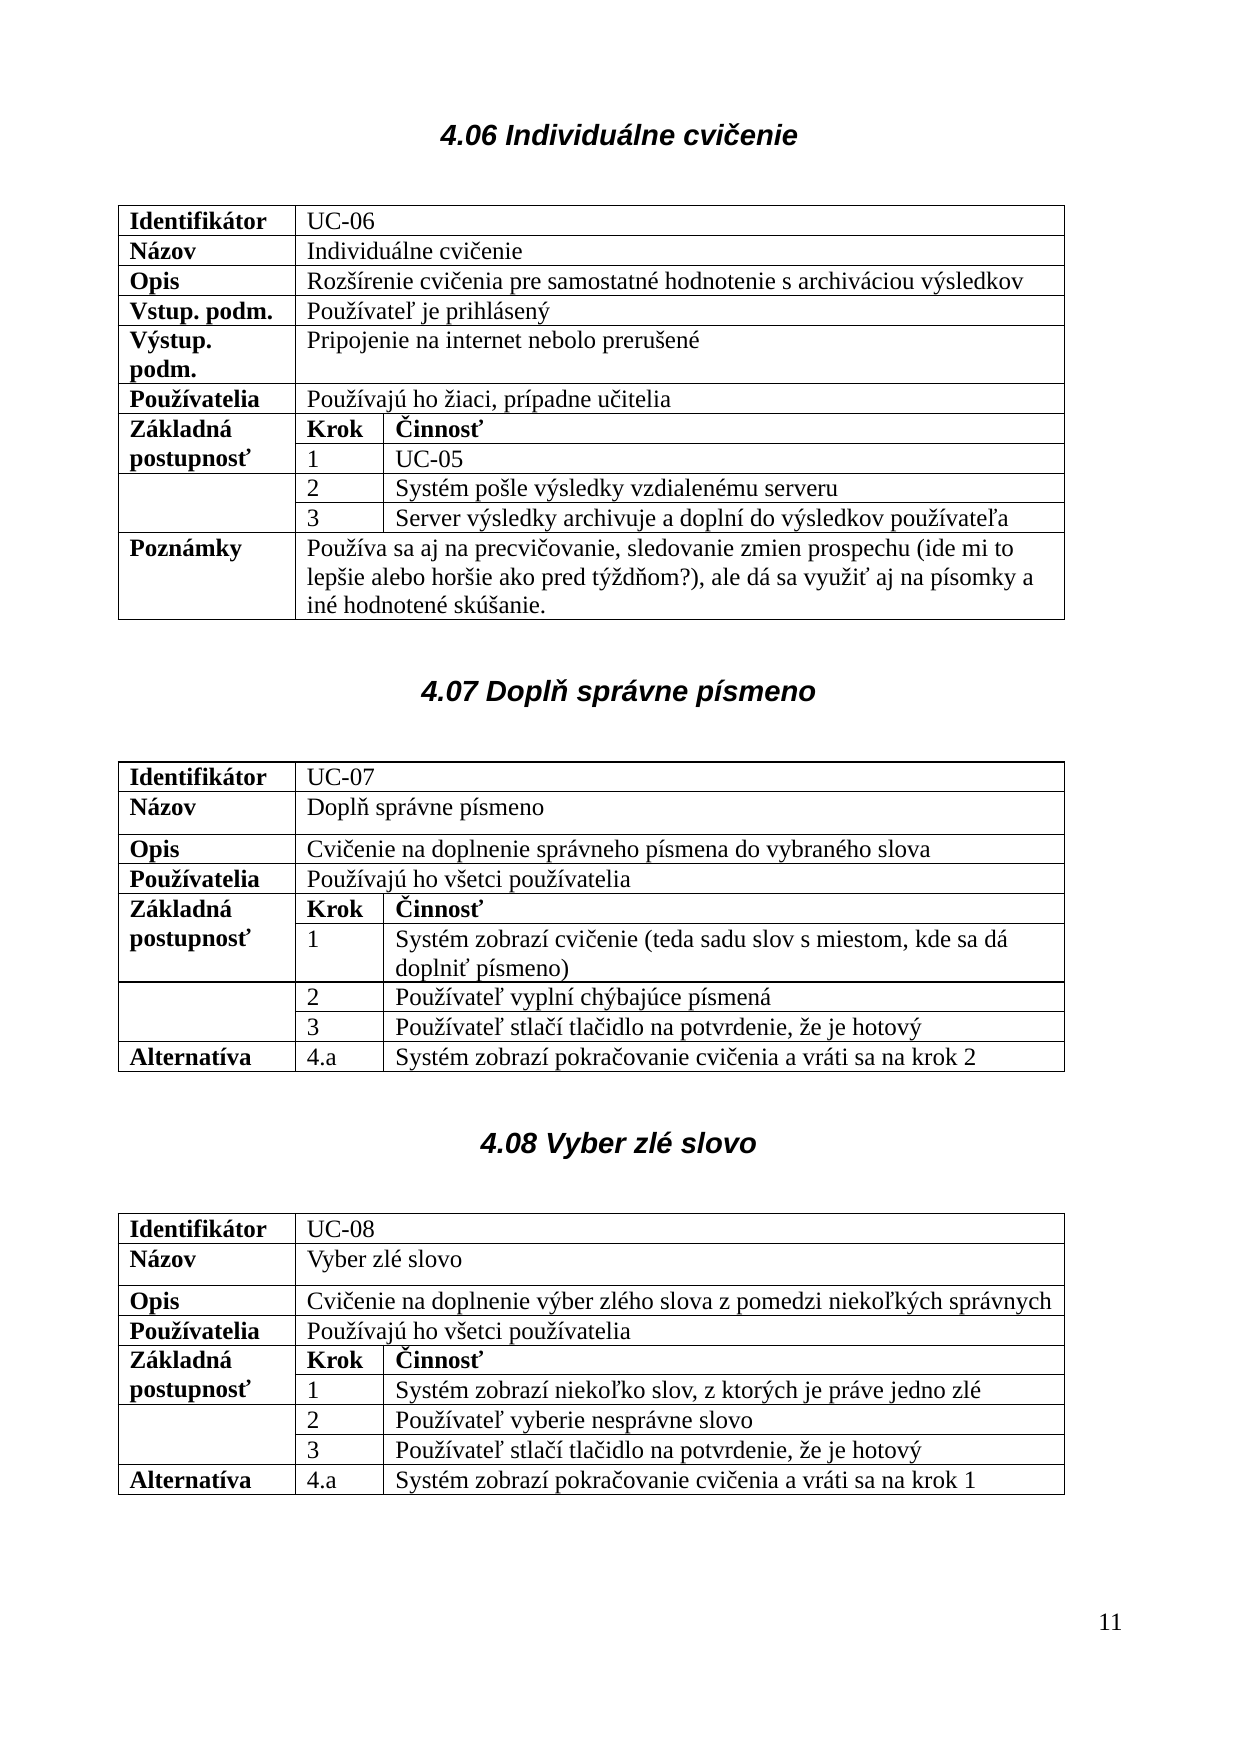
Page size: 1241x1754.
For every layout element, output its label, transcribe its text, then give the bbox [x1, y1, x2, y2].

table_cell Individuálne cvičenie [296, 236, 1064, 265]
table_cell Systém pošle výsledky vzdialenému serveru [384, 474, 1064, 502]
table_cell Činnosť [384, 894, 1064, 923]
table_cell 2 [296, 983, 383, 1011]
table_cell Používajú ho všetci používatelia [296, 864, 1064, 893]
table_cell Opis [119, 1286, 295, 1315]
table_cell Používateľ je prihlásený [296, 296, 1064, 324]
table_cell Server výsledky archivuje a doplní do výsledkov používateľa [384, 503, 1064, 532]
table_cell 4.a [296, 1465, 383, 1493]
subtitle 4.07 Doplň správne písmeno [118, 674, 1122, 708]
table_cell Používa sa aj na precvičovanie, sledovanie zmien prospechu (ide mi to lepšie alebo horšie ako pred týždňom?), ale dá sa využiť aj na písomky a iné hodnotené skúšanie. [296, 533, 1064, 619]
table_cell Systém zobrazí cvičenie (teda sadu slov s miestom, kde sa dá doplniť písmeno) [384, 924, 1064, 981]
table_cell [119, 983, 295, 1011]
table_cell 3 [296, 1012, 383, 1041]
table_cell 2 [296, 474, 383, 502]
table_cell Krok [296, 414, 383, 443]
table_cell 1 [296, 444, 383, 472]
table_cell UC-05 [384, 444, 1064, 472]
table_cell [119, 1434, 295, 1464]
table_cell [119, 1011, 295, 1041]
table_cell Používajú ho žiaci, prípadne učitelia [296, 384, 1064, 413]
table_cell Používajú ho všetci používatelia [296, 1316, 1064, 1344]
table_header UC-06 [296, 206, 1064, 235]
table_cell 3 [296, 1435, 383, 1464]
table_cell Používatelia [119, 1316, 295, 1344]
table_cell Používateľ vyplní chýbajúce písmená [384, 983, 1064, 1011]
table_cell Systém zobrazí pokračovanie cvičenia a vráti sa na krok 2 [384, 1042, 1064, 1071]
table_cell Systém zobrazí pokračovanie cvičenia a vráti sa na krok 1 [384, 1465, 1064, 1493]
table_cell Činnosť [384, 414, 1064, 443]
table_cell Alternatíva [119, 1465, 295, 1493]
table_cell Alternatíva [119, 1042, 295, 1071]
table_cell Krok [296, 1346, 383, 1374]
table_cell Cvičenie na doplnenie správneho písmena do vybraného slova [296, 835, 1064, 863]
table_cell [119, 474, 295, 502]
table_cell Základná postupnosť [119, 1346, 295, 1404]
subtitle 4.08 Vyber zlé slovo [118, 1126, 1122, 1159]
table_cell Opis [119, 266, 295, 295]
subtitle 4.06 Individuálne cvičenie [119, 118, 1122, 152]
table_cell 2 [296, 1405, 383, 1434]
table_cell Doplň správne písmeno [296, 792, 1064, 833]
table_cell Názov [119, 236, 295, 265]
table_cell Používateľ stlačí tlačidlo na potvrdenie, že je hotový [384, 1435, 1064, 1464]
table_cell 4.a [296, 1042, 383, 1071]
table_cell Vstup. podm. [119, 296, 295, 324]
table_cell Systém zobrazí niekoľko slov, z ktorých je práve jedno zlé [384, 1375, 1064, 1404]
table_cell [119, 1405, 295, 1434]
table_cell Pripojenie na internet nebolo prerušené [296, 326, 1064, 383]
table_cell Názov [119, 792, 295, 833]
table_cell 1 [296, 1375, 383, 1404]
table_cell Používateľ stlačí tlačidlo na potvrdenie, že je hotový [384, 1012, 1064, 1041]
table_cell Výstup. podm. [119, 326, 295, 383]
table_cell 3 [296, 503, 383, 532]
table_header Identifikátor [119, 1214, 295, 1243]
table_cell Základná postupnosť [119, 894, 295, 981]
table_cell Používatelia [119, 864, 295, 893]
table_cell Používateľ vyberie nesprávne slovo [384, 1405, 1064, 1434]
table_cell Poznámky [119, 533, 295, 619]
table_cell [119, 502, 295, 532]
table_header Identifikátor [119, 763, 295, 791]
table_cell Krok [296, 894, 383, 923]
table_cell Názov [119, 1244, 295, 1285]
table_header UC-08 [296, 1214, 1064, 1243]
table_cell Opis [119, 835, 295, 863]
table_cell Vyber zlé slovo [296, 1244, 1064, 1285]
table_cell Cvičenie na doplnenie výber zlého slova z pomedzi niekoľkých správnych [296, 1286, 1064, 1315]
table_cell Činnosť [384, 1346, 1064, 1374]
table_cell 1 [296, 924, 383, 981]
table_cell Používatelia [119, 384, 295, 413]
table_header UC-07 [296, 763, 1064, 791]
table_header Identifikátor [119, 206, 295, 235]
table_cell Základná postupnosť [119, 414, 295, 472]
table_cell Rozšírenie cvičenia pre samostatné hodnotenie s archiváciou výsledkov [296, 266, 1064, 295]
